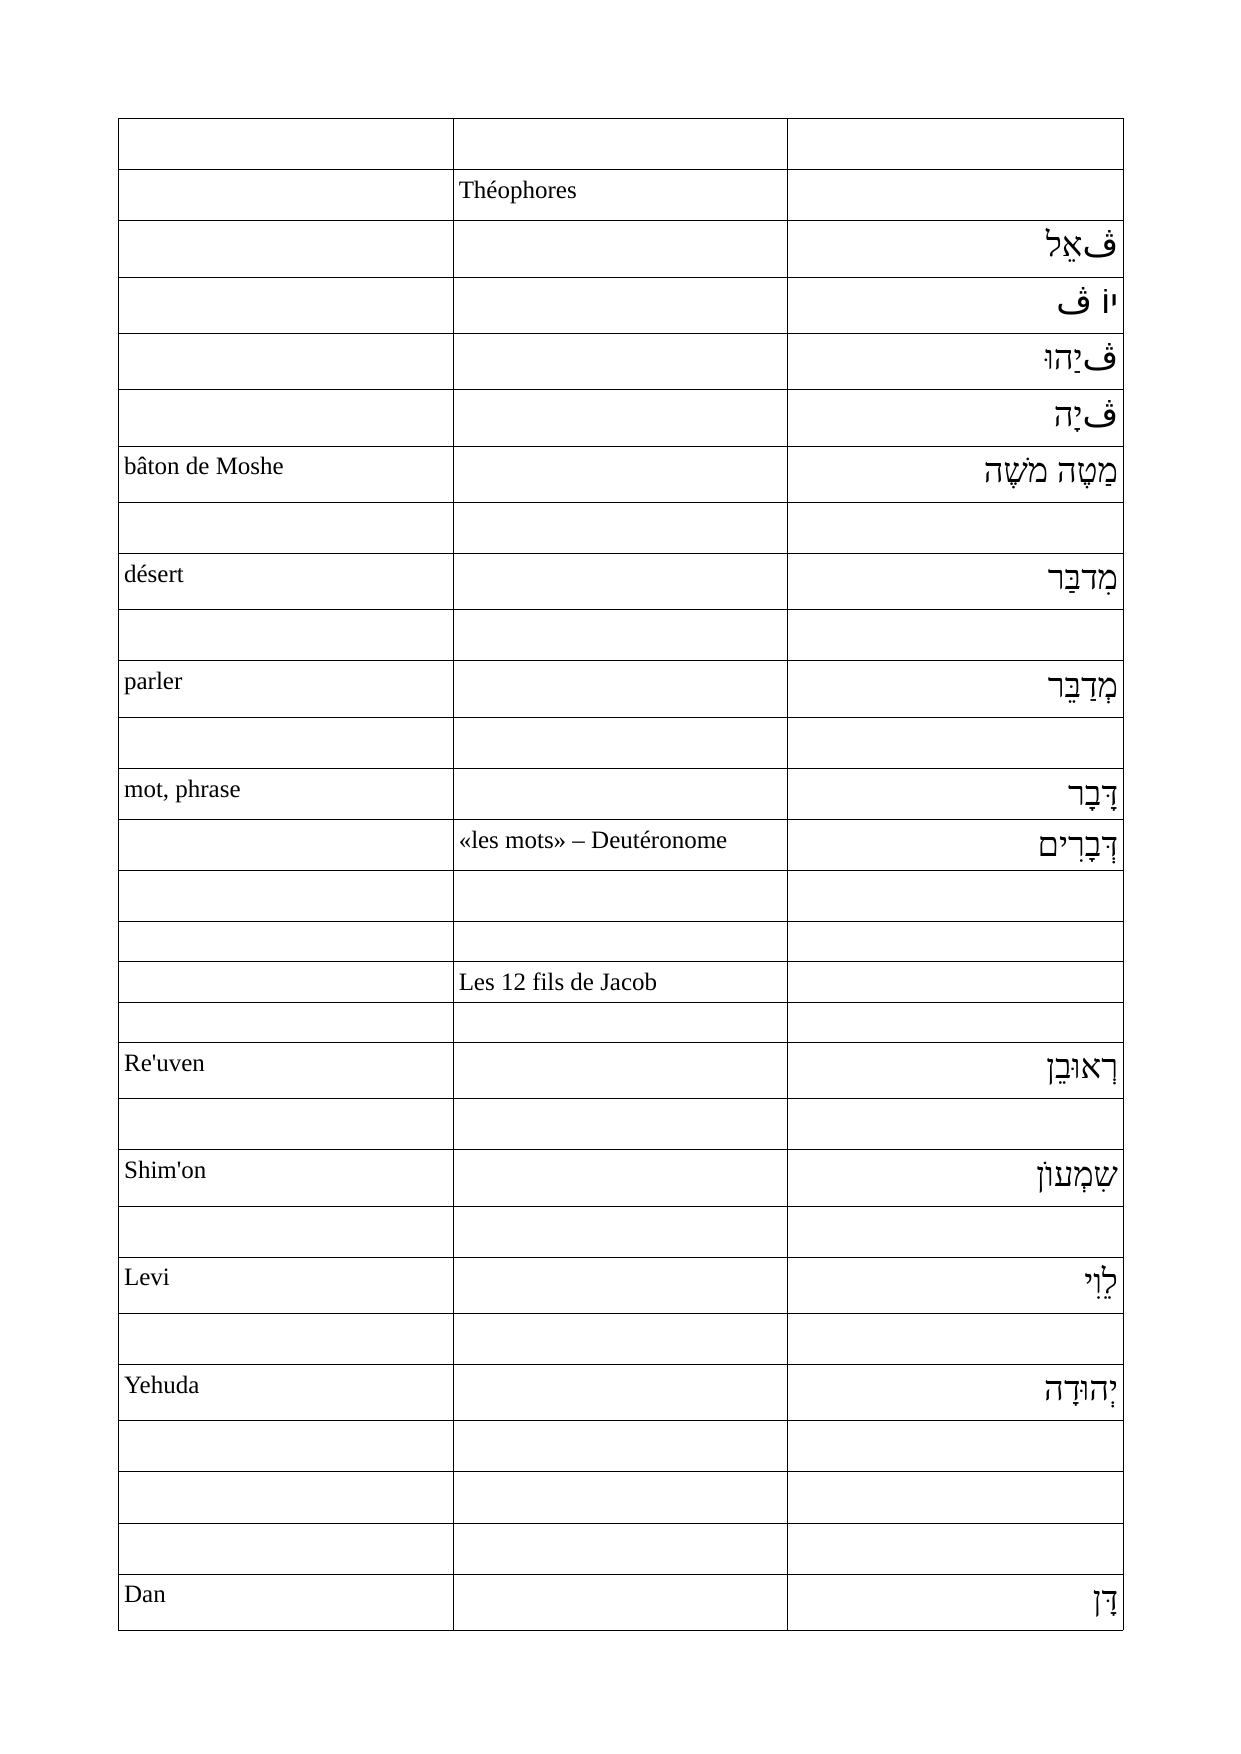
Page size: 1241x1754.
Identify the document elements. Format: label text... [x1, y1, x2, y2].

table_cell désert [119, 554, 453, 609]
table_cell [119, 871, 453, 921]
table_cell [119, 1472, 453, 1522]
table_cell [454, 447, 787, 502]
table_cell יוׂ ڤ [788, 278, 1123, 333]
table_cell [454, 334, 787, 389]
table_cell [788, 119, 1123, 169]
table_cell [119, 962, 453, 1002]
table_cell «les mots» – Deutéronome [454, 820, 787, 870]
table_cell ڤיָה [788, 390, 1123, 446]
table_cell יְהוּדָה [788, 1365, 1123, 1420]
table_cell [788, 962, 1123, 1002]
table_cell [788, 1421, 1123, 1471]
table_cell [788, 718, 1123, 768]
table_cell דָּן [788, 1575, 1123, 1630]
table_cell [119, 1003, 453, 1042]
table_cell [454, 610, 787, 660]
table_cell [788, 871, 1123, 921]
table_cell Théophores [454, 170, 787, 220]
table_cell [119, 820, 453, 870]
table_cell מִדבַּר [788, 554, 1123, 609]
table_cell [119, 922, 453, 961]
table_cell [454, 390, 787, 446]
table_cell mot, phrase [119, 769, 453, 819]
table_cell [119, 390, 453, 446]
table_cell [119, 334, 453, 389]
table_cell ڤאֵל [788, 221, 1123, 277]
table_cell [119, 1314, 453, 1364]
table_cell רְאוּבֵן [788, 1043, 1123, 1098]
table_cell [454, 503, 787, 553]
table_cell [788, 503, 1123, 553]
table_cell bâton de Moshe [119, 447, 453, 502]
table_cell [454, 661, 787, 717]
table_cell Shim'on [119, 1150, 453, 1206]
table_cell [788, 1472, 1123, 1522]
table_cell מְדַבֵּר [788, 661, 1123, 717]
table_cell [454, 554, 787, 609]
table_cell מַטֶה מׂשֶה [788, 447, 1123, 502]
table_cell [119, 1524, 453, 1573]
table_cell ڤיַהוּ [788, 334, 1123, 389]
table_cell [119, 221, 453, 277]
table_cell [454, 1575, 787, 1630]
table_cell Yehuda [119, 1365, 453, 1420]
table_cell [454, 871, 787, 921]
table_cell [119, 1207, 453, 1257]
table_cell [454, 1099, 787, 1149]
table_cell [454, 1421, 787, 1471]
table_cell Les 12 fils de Jacob [454, 962, 787, 1002]
table_cell [119, 1099, 453, 1149]
table_cell Levi [119, 1258, 453, 1313]
table_cell [119, 610, 453, 660]
table_cell [788, 610, 1123, 660]
table_cell [454, 922, 787, 961]
table_cell parler [119, 661, 453, 717]
table_cell [454, 1365, 787, 1420]
table_cell לֵוִי [788, 1258, 1123, 1313]
table_cell Re'uven [119, 1043, 453, 1098]
table_cell [119, 503, 453, 553]
table_cell [788, 1314, 1123, 1364]
table_cell Dan [119, 1575, 453, 1630]
table_cell [454, 1472, 787, 1522]
table_cell [454, 769, 787, 819]
table_cell דְּבָרִים [788, 820, 1123, 870]
table_cell [788, 170, 1123, 220]
table_cell [454, 221, 787, 277]
table_cell [454, 1524, 787, 1573]
table_cell [454, 1150, 787, 1206]
table_cell [119, 278, 453, 333]
table_cell [119, 119, 453, 169]
table_cell [454, 1258, 787, 1313]
table_cell דָּבָר [788, 769, 1123, 819]
table_cell [454, 1043, 787, 1098]
table_cell [119, 1421, 453, 1471]
table_cell שִמְעוׂן [788, 1150, 1123, 1206]
table_cell [454, 278, 787, 333]
table_cell [788, 1099, 1123, 1149]
table_cell [454, 1314, 787, 1364]
table_cell [788, 1003, 1123, 1042]
table_cell [788, 1207, 1123, 1257]
table_cell [454, 1207, 787, 1257]
table_cell [788, 922, 1123, 961]
table_cell [454, 718, 787, 768]
table_cell [454, 1003, 787, 1042]
table_cell [788, 1524, 1123, 1573]
table_cell [454, 119, 787, 169]
table_cell [119, 718, 453, 768]
table_cell [119, 170, 453, 220]
